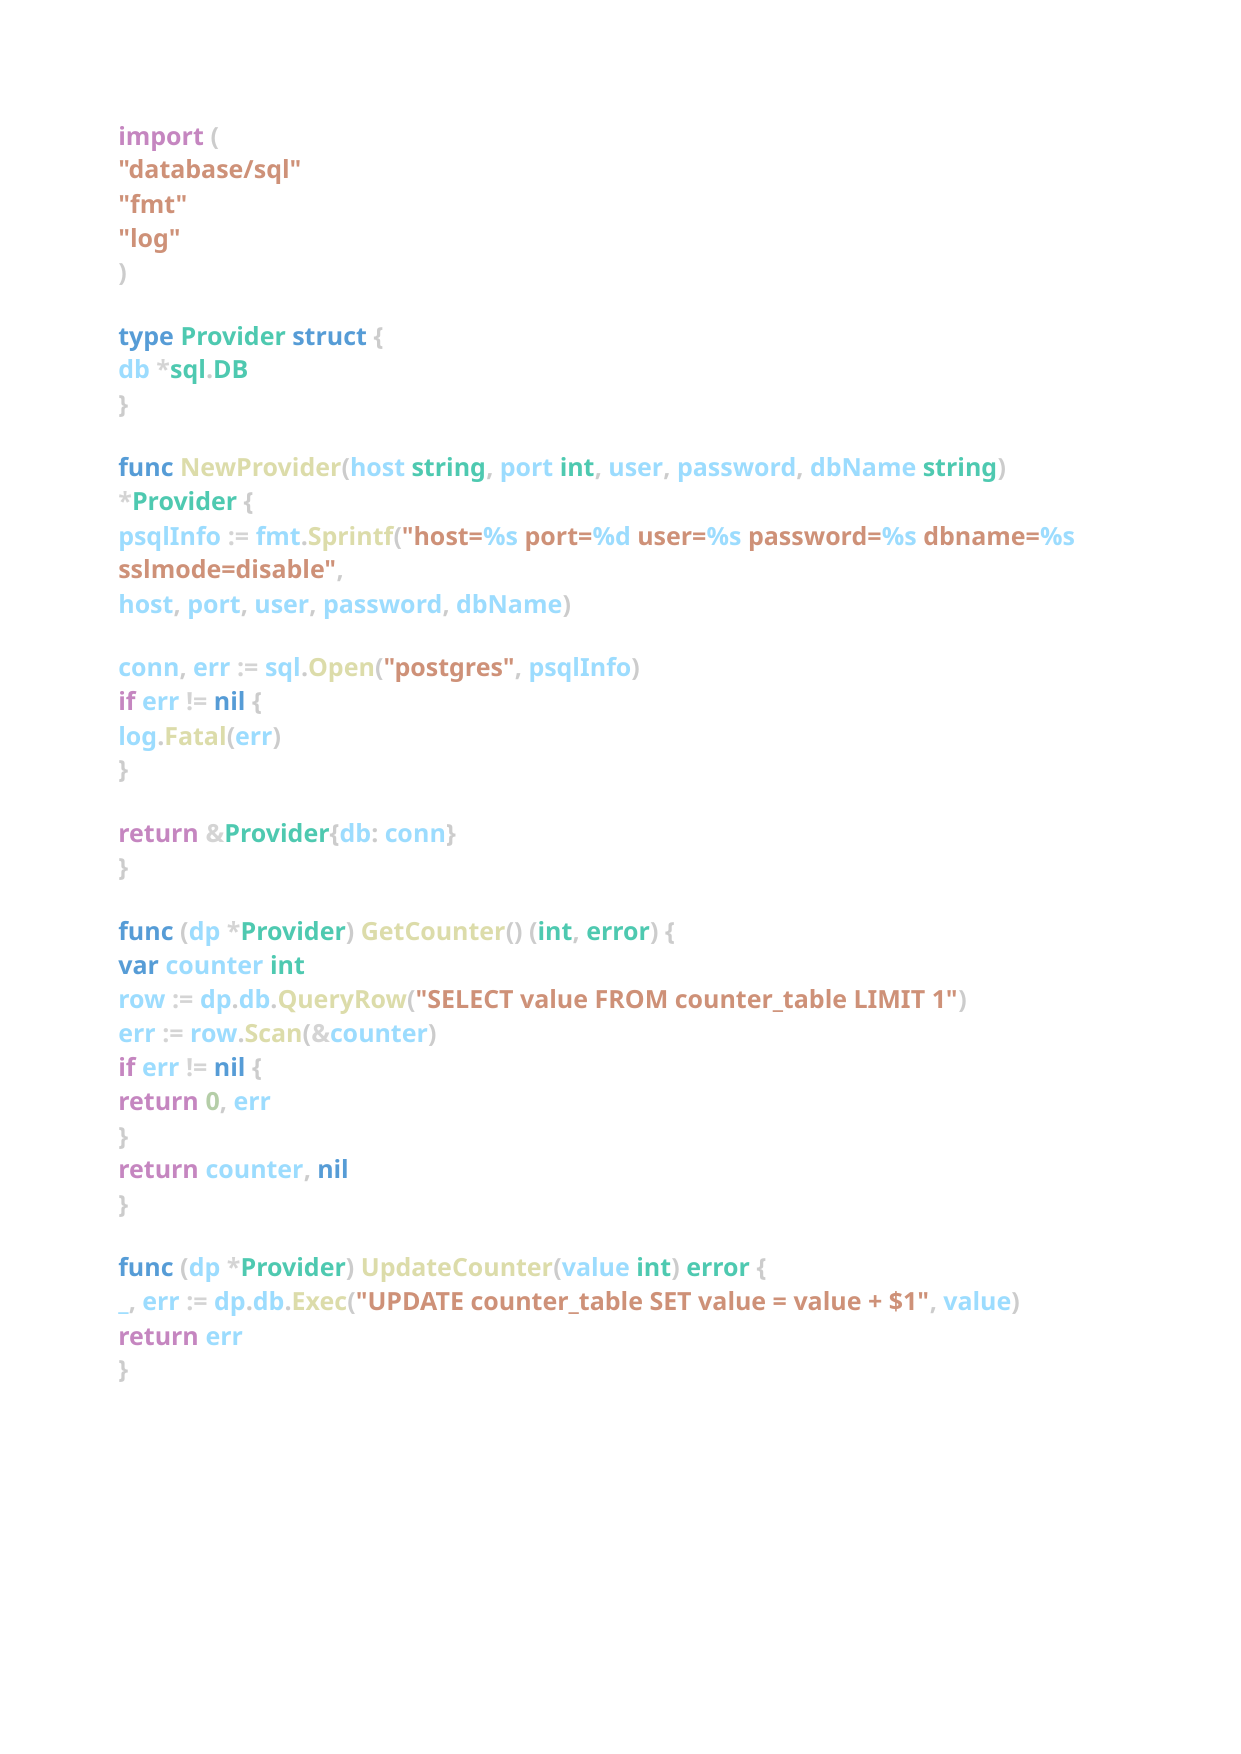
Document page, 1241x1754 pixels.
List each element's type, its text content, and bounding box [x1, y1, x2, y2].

text } [118, 1352, 1122, 1386]
text log.Fatal(err) [118, 718, 1122, 752]
text return err [118, 1318, 1122, 1352]
text "log" [118, 220, 1122, 254]
text db *sql.DB [118, 352, 1122, 386]
text } [118, 386, 1122, 420]
text _, err := dp.db.Exec("UPDATE counter_table SET value = value + $1", value) [118, 1284, 1122, 1318]
text ) [118, 254, 1122, 288]
text type Provider struct { [118, 318, 1122, 352]
text row := dp.db.QueryRow("SELECT value FROM counter_table LIMIT 1") [118, 982, 1122, 1016]
text "database/sql" [118, 152, 1122, 186]
text "fmt" [118, 186, 1122, 220]
text return counter, nil [118, 1152, 1122, 1186]
text } [118, 752, 1122, 786]
text var counter int [118, 948, 1122, 982]
text } [118, 1186, 1122, 1220]
text } [118, 850, 1122, 884]
text } [118, 1118, 1122, 1152]
text if err != nil { [118, 684, 1122, 718]
text func NewProvider(host string, port int, user, password, dbName string) *Provider { [118, 450, 1122, 518]
text return 0, err [118, 1084, 1122, 1118]
text err := row.Scan(&counter) [118, 1016, 1122, 1050]
text func (dp *Provider) GetCounter() (int, error) { [118, 914, 1122, 948]
text host, port, user, password, dbName) [118, 586, 1122, 620]
text import ( [118, 118, 1122, 152]
text psqlInfo := fmt.Sprintf("host=%s port=%d user=%s password=%s dbname=%s sslmode=disable", [118, 518, 1122, 586]
text conn, err := sql.Open("postgres", psqlInfo) [118, 650, 1122, 684]
text func (dp *Provider) UpdateCounter(value int) error { [118, 1250, 1122, 1284]
text return &Provider{db: conn} [118, 816, 1122, 850]
text if err != nil { [118, 1050, 1122, 1084]
